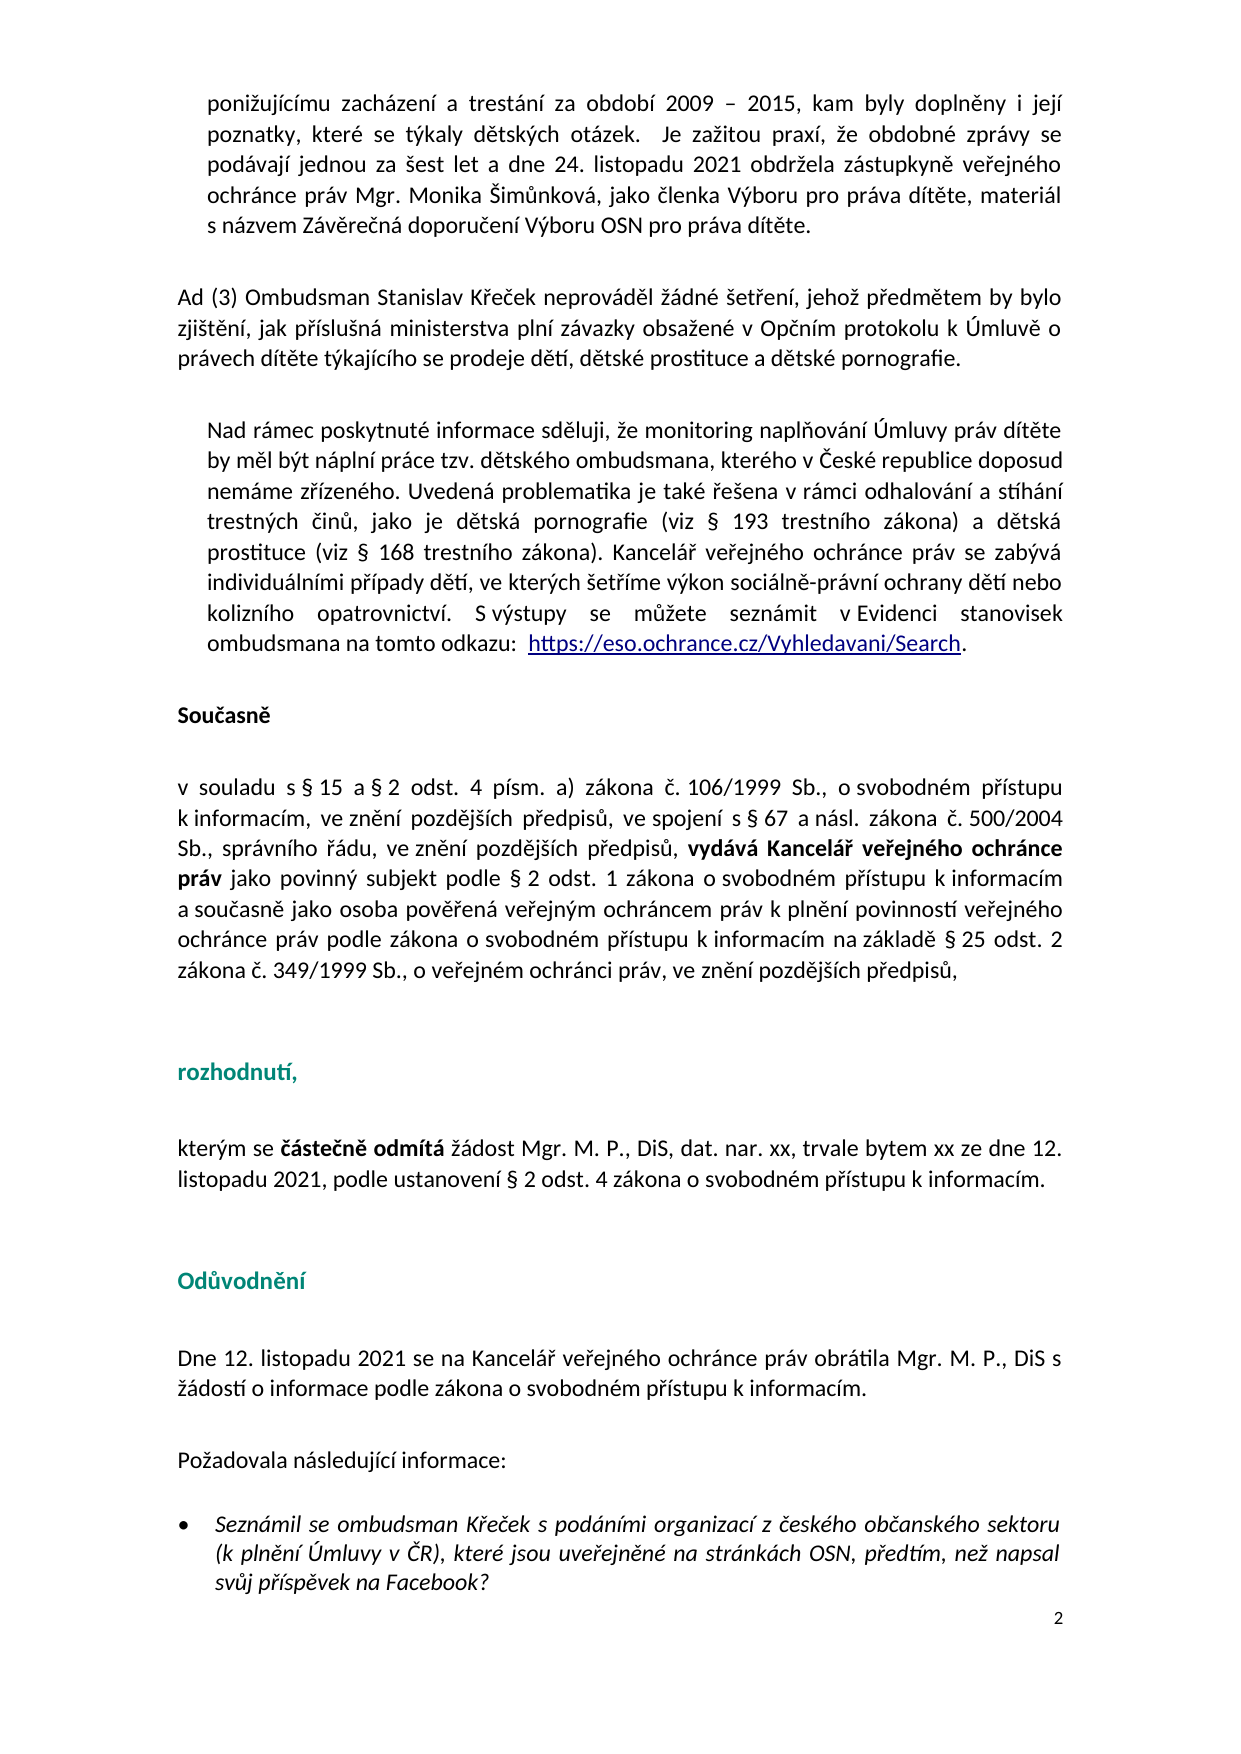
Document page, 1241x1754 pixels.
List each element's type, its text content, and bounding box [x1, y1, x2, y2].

text Nad rámec poskytnuté informace sděluji, že monitoring naplňování Úmluvy práv dítěte by měl být náplní práce tzv. dětského ombudsmana, kterého v České republice doposud nemáme zřízeného. Uvedená problematika je také řešena v rámci odhalování a stíhání trestných činů, jako je dětská pornografie (viz § 193 trestního zákona) a dětská prostituce (viz § 168 trestního zákona). Kancelář veřejného ochránce práv se zabývá individuálními případy dětí, ve kterých šetříme výkon sociálně-právní ochrany dětí nebo kolizního opatrovnictví. S výstupy se můžete seznámit v Evidenci stanovisek ombudsmana na tomto odkazu: https://eso.ochrance.cz/Vyhledavani/Search. [207, 415, 1063, 657]
list Seznámil se ombudsman Křeček s podáními organizací z českého občanského sektoru (k plnění Úmluvy v ČR), které jsou uveřejněné na stránkách OSN, předtím, než napsal svůj příspěvek na Facebook? [177, 1509, 1063, 1597]
text kterým se částečně odmítá žádost Mgr. M. P., DiS, dat. nar. xx, trvale bytem xx ze dne 12. listopadu 2021, podle ustanovení § 2 odst. 4 zákona o svobodném přístupu k informacím. [177, 1133, 1063, 1193]
text Současně [177, 700, 1063, 729]
text Požadovala následující informace: [177, 1445, 1063, 1474]
text Dne 12. listopadu 2021 se na Kancelář veřejného ochránce práv obrátila Mgr. M. P., DiS s žádostí o informace podle zákona o svobodném přístupu k informacím. [177, 1343, 1063, 1402]
text Odůvodnění [177, 1265, 1063, 1296]
text v souladu s § 15 a § 2 odst. 4 písm. a) zákona č. 106/1999 Sb., o svobodném přístupu k informacím, ve znění pozdějších předpisů, ve spojení s § 67 a násl. zákona č. 500/2004 Sb., správního řádu, ve znění pozdějších předpisů, vydává Kancelář veřejného ochránce práv jako povinný subjekt podle § 2 odst. 1 zákona o svobodném přístupu k informacím a současně jako osoba pověřená veřejným ochráncem práv k plnění povinností veřejného ochránce práv podle zákona o svobodném přístupu k informacím na základě § 25 odst. 2 zákona č. 349/1999 Sb., o veřejném ochránci práv, ve znění pozdějších předpisů, [177, 772, 1063, 984]
text ponižujícímu zacházení a trestání za období 2009 – 2015, kam byly doplněny i její poznatky, které se týkaly dětských otázek. Je zažitou praxí, že obdobné zprávy se podávají jednou za šest let a dne 24. listopadu 2021 obdržela zástupkyně veřejného ochránce práv Mgr. Monika Šimůnková, jako členka Výboru pro práva dítěte, materiál s názvem Závěrečná doporučení Výboru OSN pro práva dítěte. [207, 88, 1063, 239]
text Ad (3) Ombudsman Stanislav Křeček neprováděl žádné šetření, jehož předmětem by bylo zjištění, jak příslušná ministerstva plní závazky obsažené v Opčním protokolu k Úmluvě o právech dítěte týkajícího se prodeje dětí, dětské prostituce a dětské pornografie. [177, 282, 1063, 372]
text rozhodnutí, [177, 1056, 1063, 1087]
